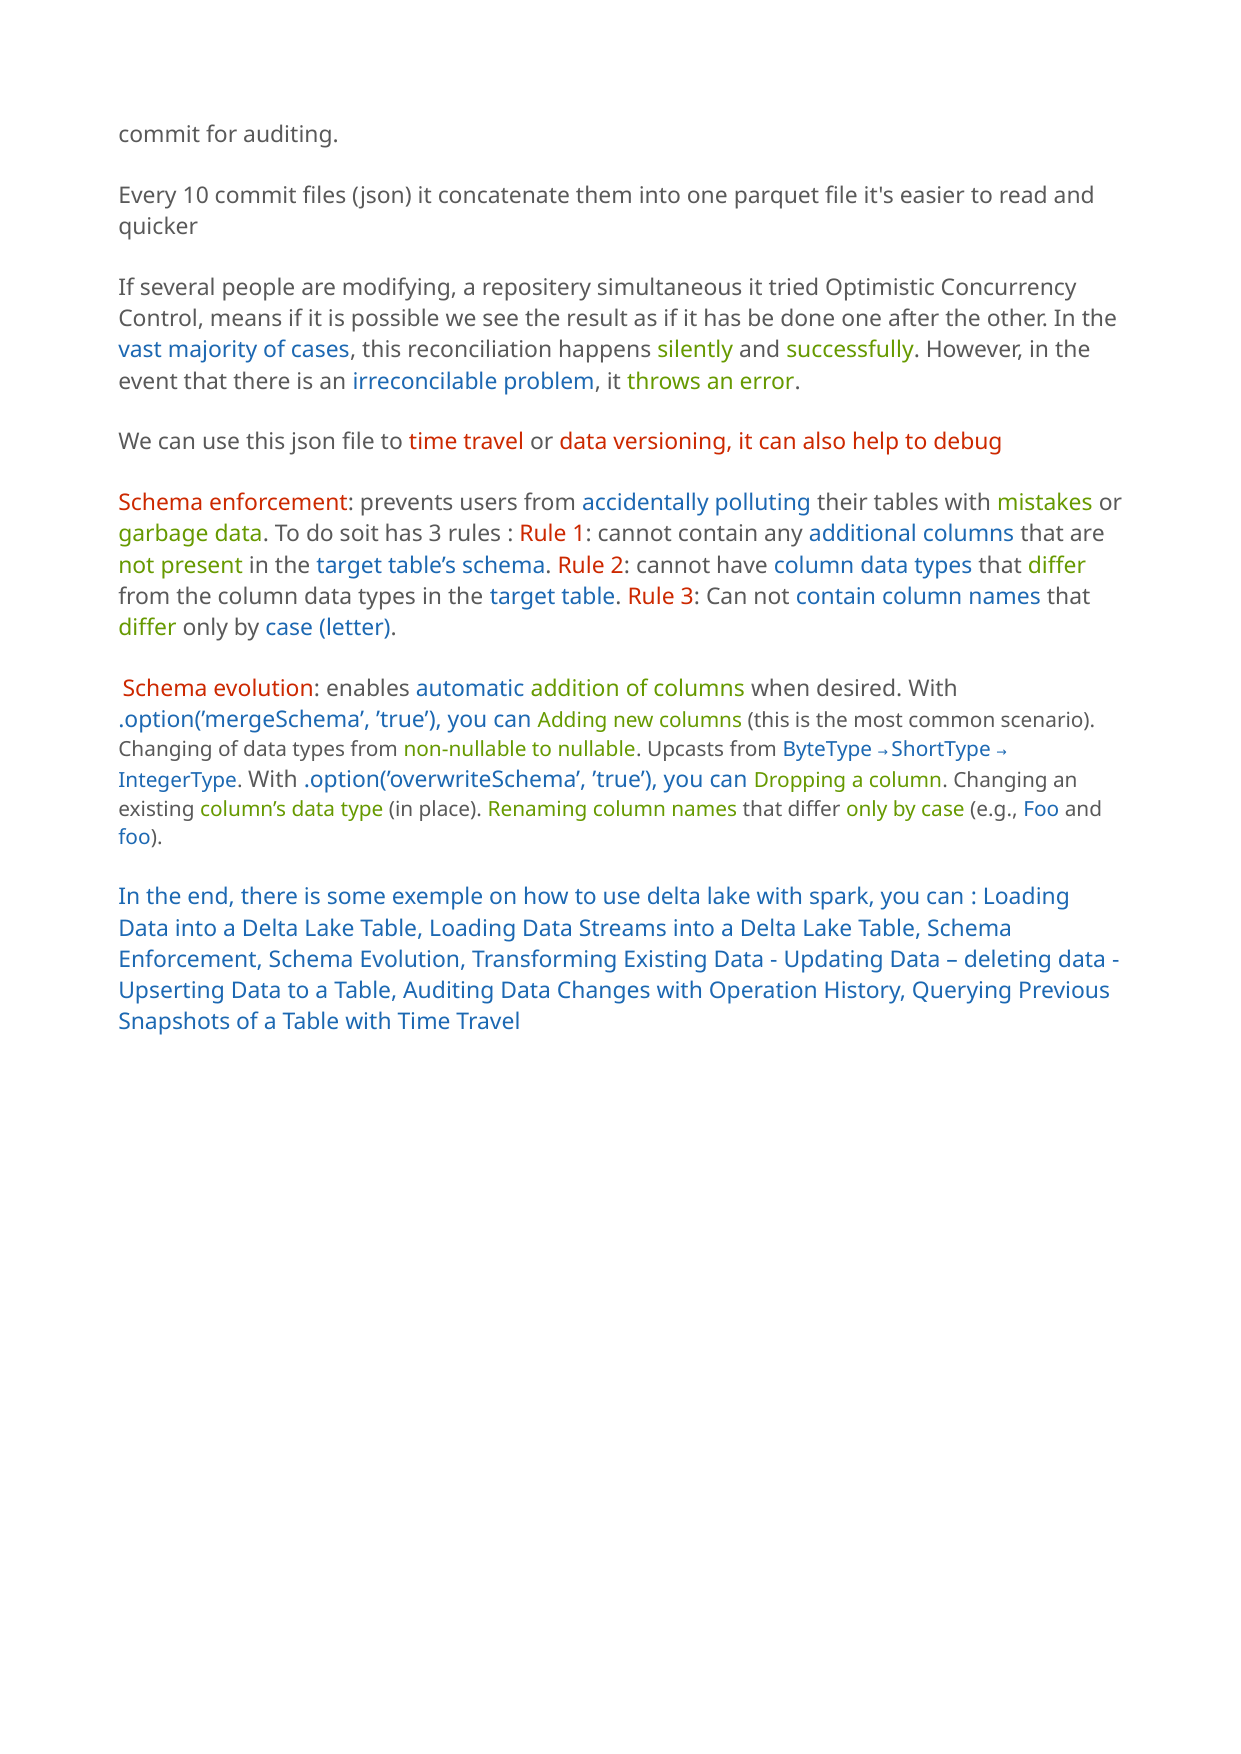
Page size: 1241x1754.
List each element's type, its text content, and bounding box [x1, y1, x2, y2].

text We can use this json file to time travel or data versioning, it can also help to debug [118, 425, 1122, 457]
text In the end, there is some exemple on how to use delta lake with spark, you can : Loading Data into a Delta Lake Table, Loading Data Streams into a Delta Lake Table, Schema Enforcement, Schema Evolution, Transforming Existing Data - Updating Data – deleting data - Upserting Data to a Table, Auditing Data Changes with Operation History, Querying Previous Snapshots of a Table with Time Travel [118, 880, 1122, 1037]
text If several people are modifying, a repositery simultaneous it tried Optimistic Concurrency Control, means if it is possible we see the result as if it has be done one after the other. In the vast majority of cases, this reconciliation happens silently and successfully. However, in the event that there is an irreconcilable problem, it throws an error. [118, 271, 1122, 396]
text Every 10 commit files (json) it concatenate them into one parquet file it's easier to read and quicker [118, 179, 1122, 241]
text commit for auditing. [118, 118, 1122, 149]
text Schema enforcement: prevents users from accidentally polluting their tables with mistakes or garbage data. To do soit has 3 rules : Rule 1: cannot contain any additional columns that are not present in the target table’s schema. Rule 2: cannot have column data types that differ from the column data types in the target table. Rule 3: Can not contain column names that differ only by case (letter). [118, 486, 1122, 642]
text Schema evolution: enables automatic addition of columns when desired. With .option(’mergeSchema’, ’true’), you can Adding new columns (this is the most common scenario). Changing of data types from non-nullable to nullable. Upcasts from ByteType → ShortType → IntegerType. With .option(’overwriteSchema’, ’true’), you can Dropping a column. Changing an existing column’s data type (in place). Renaming column names that differ only by case (e.g., Foo and foo). [118, 672, 1122, 851]
